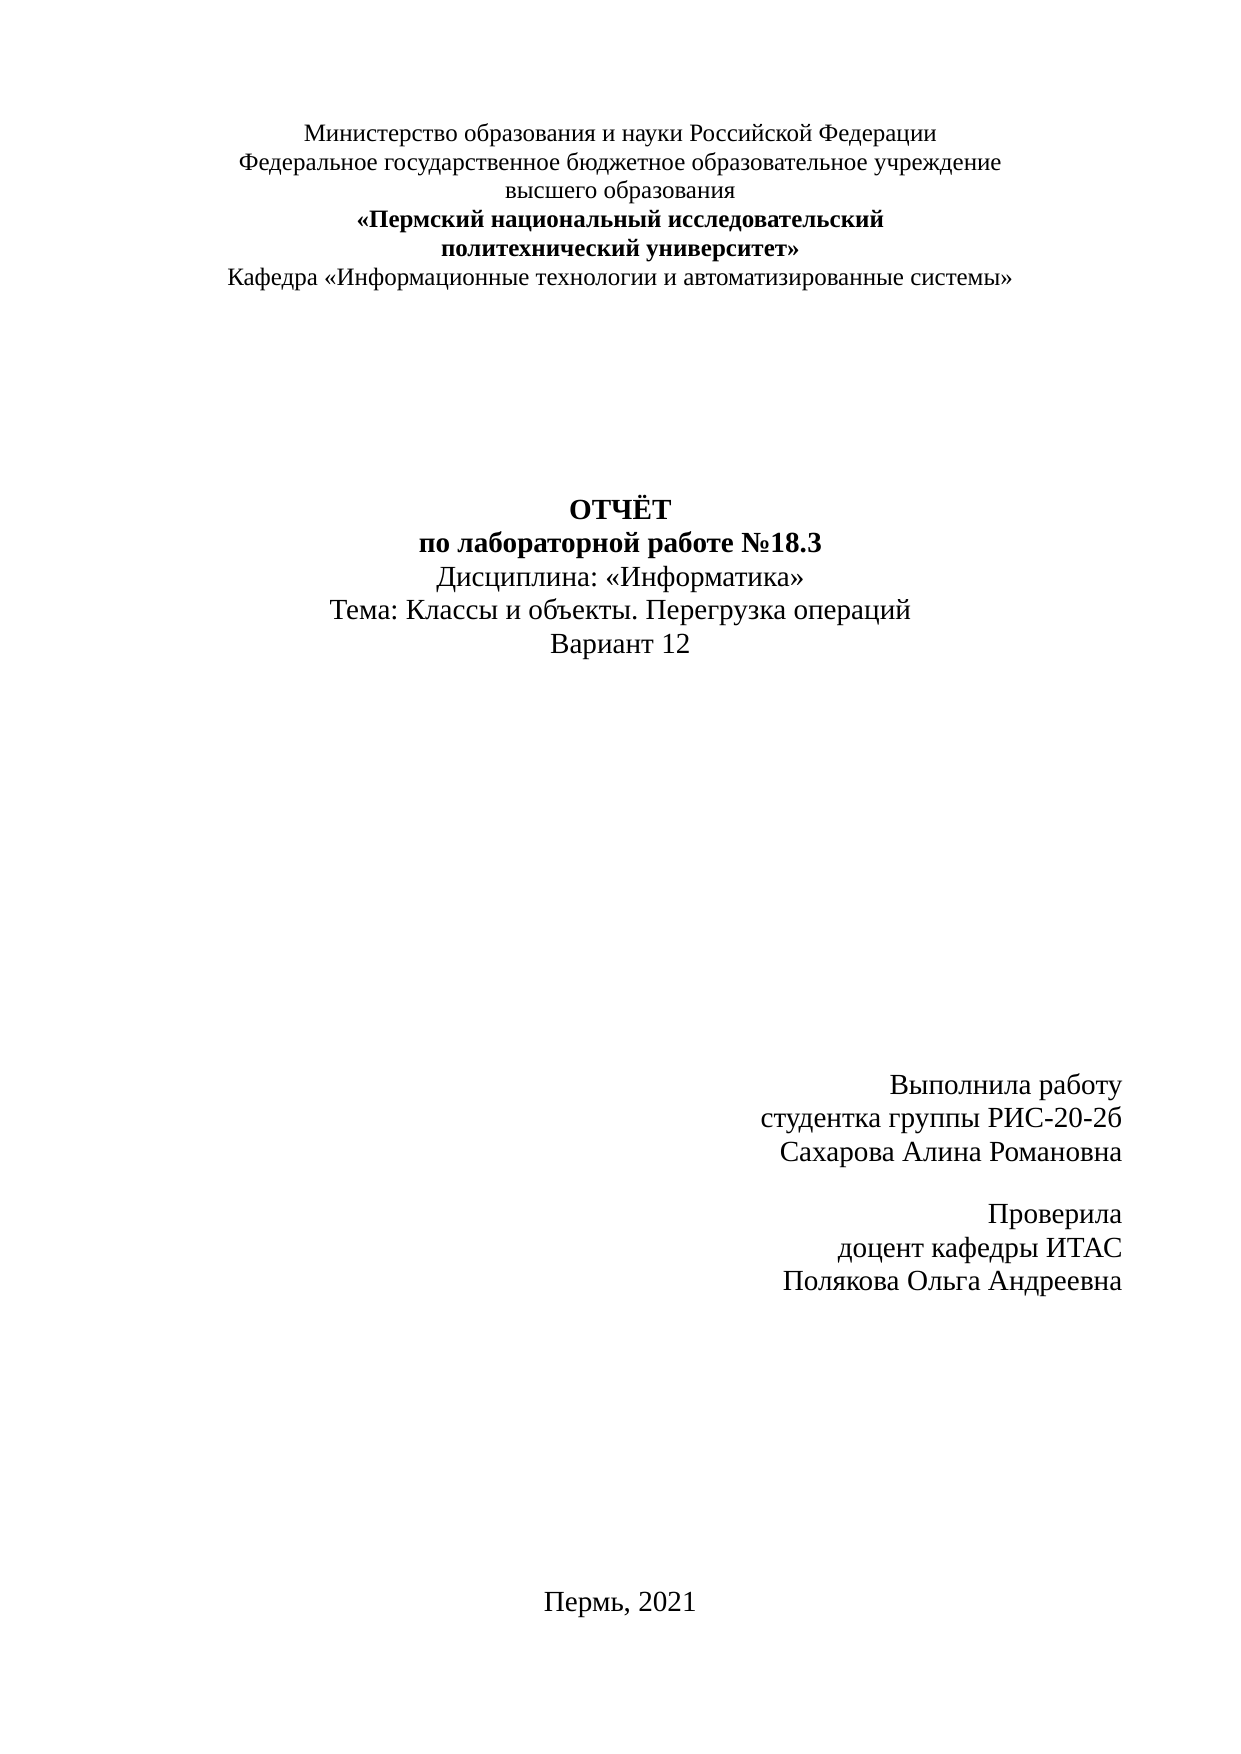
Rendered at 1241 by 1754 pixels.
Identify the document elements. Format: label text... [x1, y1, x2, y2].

text Федеральное государственное бюджетное образовательное учреждение [118, 147, 1122, 176]
text доцент кафедры ИТАС [118, 1230, 1122, 1263]
text Тема: Классы и объекты. Перегрузка операций [118, 592, 1122, 626]
text Пермь, 2021 [118, 1584, 1122, 1618]
text высшего образования [118, 176, 1122, 204]
text Вариант 12 [118, 626, 1122, 659]
text студентка группы РИС-20-2б [118, 1100, 1122, 1134]
text по лабораторной работе №18.3 [118, 525, 1122, 559]
text Полякова Ольга Андреевна [118, 1263, 1122, 1297]
text политехнический университет» [118, 233, 1122, 262]
text Сахарова Алина Романовна [118, 1134, 1122, 1167]
text Проверила [118, 1196, 1122, 1230]
text ОТЧЁТ [118, 492, 1122, 525]
text «Пермский национальный исследовательский [118, 204, 1122, 233]
text Кафедра «Информационные технологии и автоматизированные системы» [118, 262, 1122, 291]
text Выполнила работу [118, 1067, 1122, 1100]
text Дисциплина: «Информатика» [118, 559, 1122, 592]
text Министерство образования и науки Российской Федерации [118, 118, 1122, 147]
